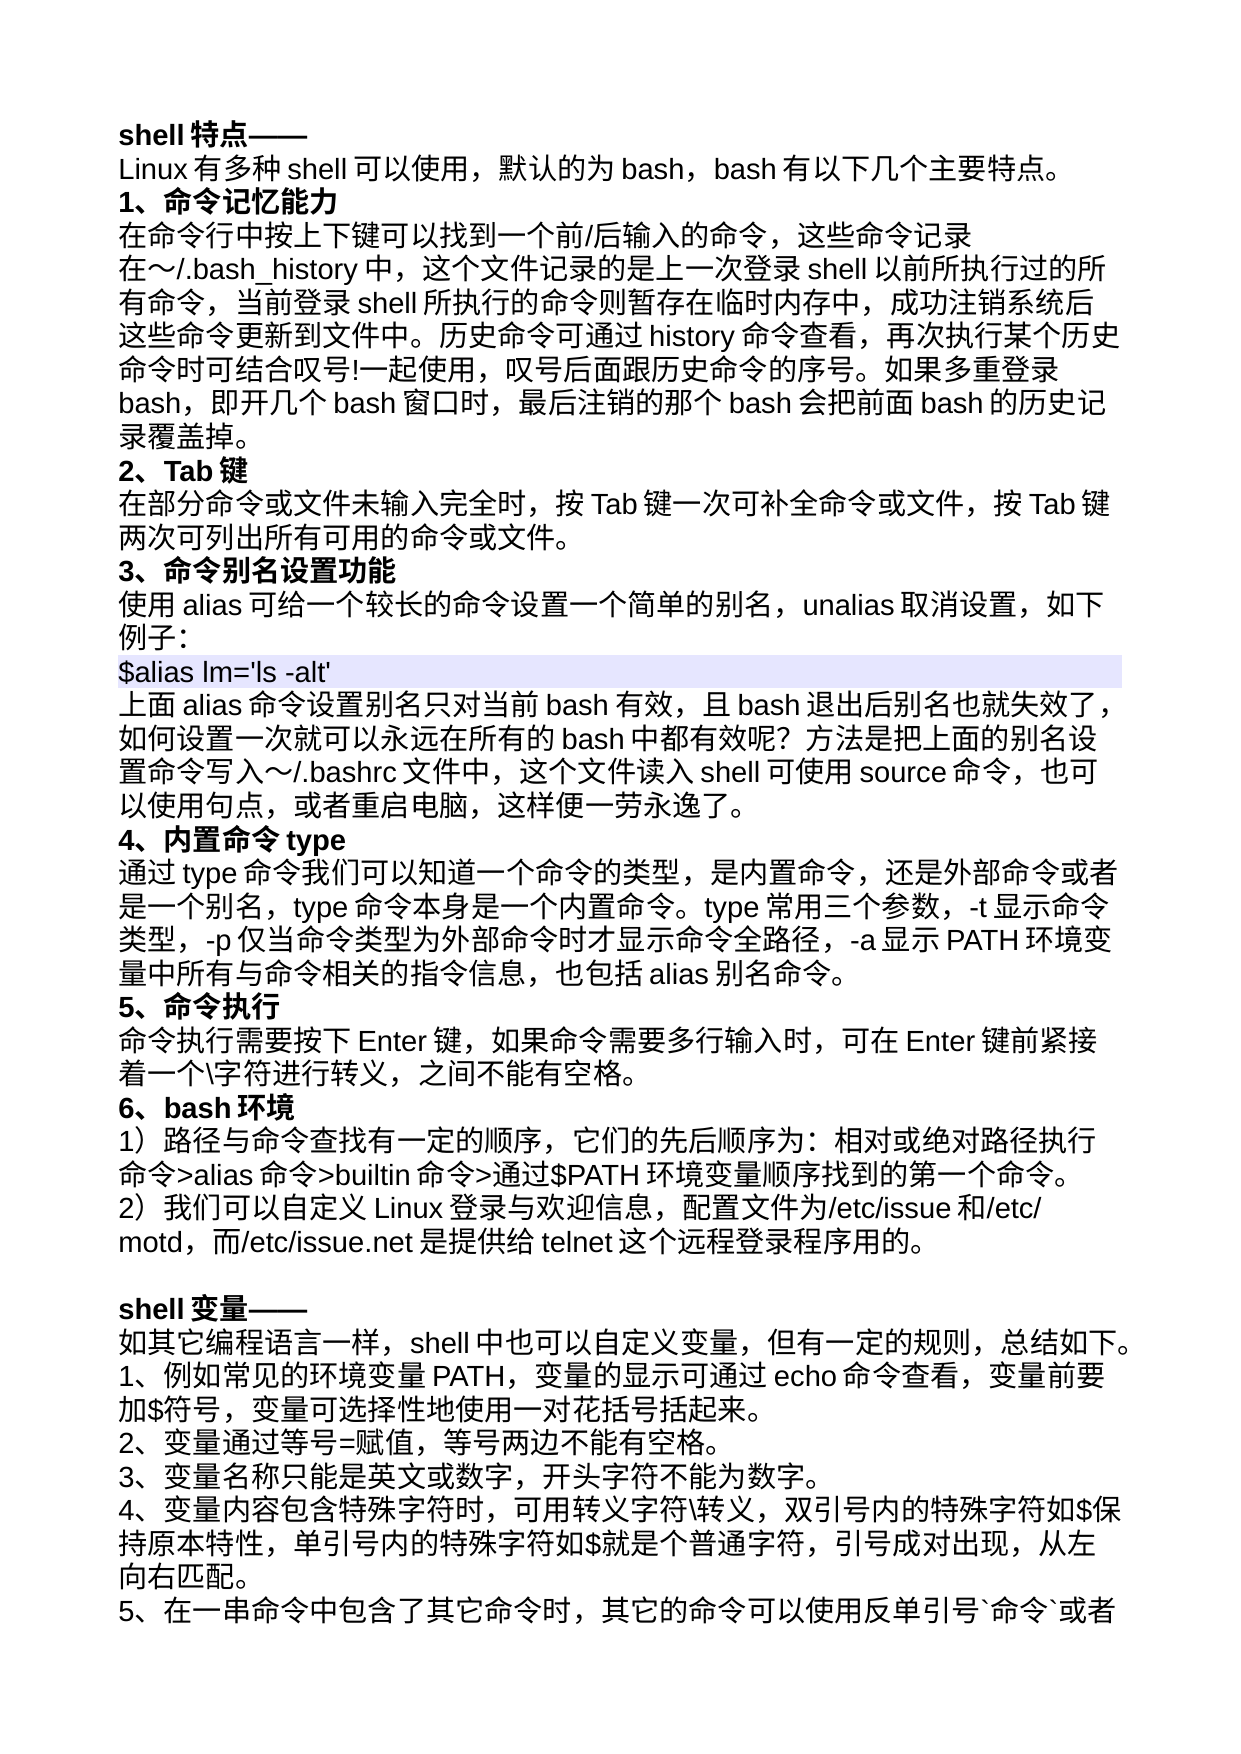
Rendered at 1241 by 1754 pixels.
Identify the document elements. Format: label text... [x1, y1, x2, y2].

text 6、bash环境 [118, 1091, 1122, 1124]
text Linux有多种shell可以使用，默认的为bash，bash有以下几个主要特点。 [118, 152, 1122, 185]
text 1、命令记忆能力 [118, 185, 1122, 219]
text 5、命令执行 [118, 990, 1122, 1024]
text 使用alias可给一个较长的命令设置一个简单的别名，unalias取消设置，如下例子： [118, 588, 1122, 655]
text 2、Tab键 [118, 453, 1122, 487]
text 2）我们可以自定义Linux登录与欢迎信息，配置文件为/etc/issue和/etc/motd，而/etc/issue.net是提供给telnet这个远程登录程序用的。 [118, 1191, 1122, 1258]
text 在部分命令或文件未输入完全时，按Tab键一次可补全命令或文件，按Tab键两次可列出所有可用的命令或文件。 [118, 487, 1122, 554]
text 5、在一串命令中包含了其它命令时，其它的命令可以使用反单引号`命令`或者 [118, 1594, 1122, 1627]
text $alias lm='ls -alt' [118, 655, 1122, 688]
text 如其它编程语言一样，shell中也可以自定义变量，但有一定的规则，总结如下。 [118, 1326, 1122, 1359]
text 在命令行中按上下键可以找到一个前/后输入的命令，这些命令记录在～/.bash_history中，这个文件记录的是上一次登录shell以前所执行过的所有命令，当前登录shell所执行的命令则暂存在临时内存中，成功注销系统后这些命令更新到文件中。历史命令可通过history命令查看，再次执行某个历史命令时可结合叹号!一起使用，叹号后面跟历史命令的序号。如果多重登录bash，即开几个bash窗口时，最后注销的那个bash会把前面bash的历史记录覆盖掉。 [118, 219, 1122, 453]
text shell变量—— [118, 1292, 1122, 1326]
text 3、变量名称只能是英文或数字，开头字符不能为数字。 [118, 1460, 1122, 1493]
text shell特点—— [118, 118, 1122, 152]
text 通过type命令我们可以知道一个命令的类型，是内置命令，还是外部命令或者是一个别名，type命令本身是一个内置命令。type常用三个参数，-t显示命令类型，-p仅当命令类型为外部命令时才显示命令全路径，-a显示PATH环境变量中所有与命令相关的指令信息，也包括alias别名命令。 [118, 856, 1122, 990]
text 4、内置命令type [118, 822, 1122, 856]
text 命令执行需要按下Enter键，如果命令需要多行输入时，可在Enter键前紧接着一个\字符进行转义，之间不能有空格。 [118, 1024, 1122, 1091]
text 1）路径与命令查找有一定的顺序，它们的先后顺序为：相对或绝对路径执行命令>alias命令>builtin命令>通过$PATH环境变量顺序找到的第一个命令。 [118, 1124, 1122, 1191]
text 上面alias命令设置别名只对当前bash有效，且bash退出后别名也就失效了，如何设置一次就可以永远在所有的bash中都有效呢？方法是把上面的别名设置命令写入～/.bashrc文件中，这个文件读入shell可使用source命令，也可以使用句点，或者重启电脑，这样便一劳永逸了。 [118, 688, 1122, 822]
text 1、例如常见的环境变量PATH，变量的显示可通过echo命令查看，变量前要加$符号，变量可选择性地使用一对花括号括起来。 [118, 1359, 1122, 1426]
text 4、变量内容包含特殊字符时，可用转义字符\转义，双引号内的特殊字符如$保持原本特性，单引号内的特殊字符如$就是个普通字符，引号成对出现，从左向右匹配。 [118, 1493, 1122, 1594]
text 3、命令别名设置功能 [118, 554, 1122, 588]
text 2、变量通过等号=赋值，等号两边不能有空格。 [118, 1426, 1122, 1460]
